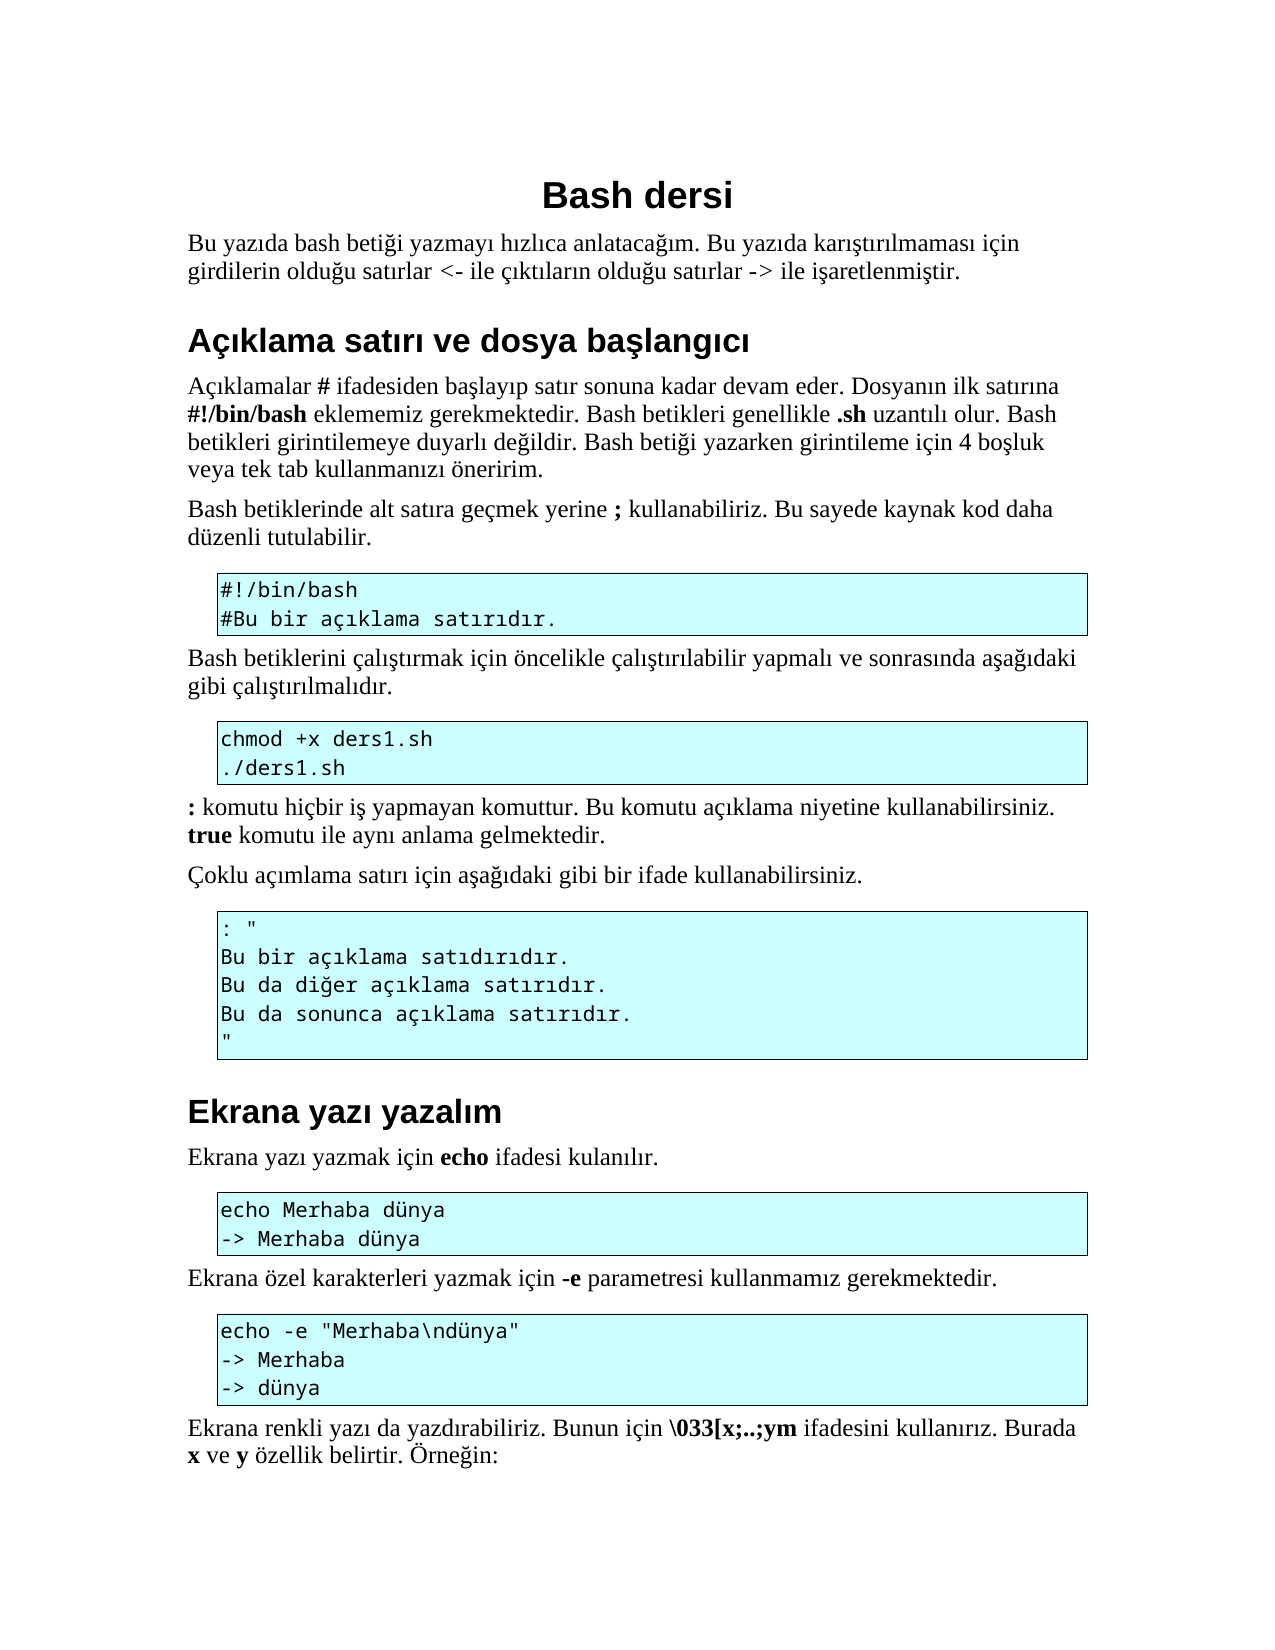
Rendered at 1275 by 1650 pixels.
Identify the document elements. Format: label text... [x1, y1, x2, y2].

text Bash betiklerinde alt satıra geçmek yerine ; kullanabiliriz. Bu sayede kaynak kod daha düzenli tutulabilir. [187, 496, 1087, 551]
text #!/bin/bash #Bu bir açıklama satırıdır. [218, 574, 1087, 635]
text : komutu hiçbir iş yapmayan komuttur. Bu komutu açıklama niyetine kullanabilirsiniz. true komutu ile aynı anlama gelmektedir. [187, 793, 1087, 849]
title Bash dersi [187, 175, 1087, 217]
text Açıklamalar # ifadesiden başlayıp satır sonuna kadar devam eder. Dosyanın ilk satırına #!/bin/bash eklememiz gerekmektedir. Bash betikleri genellikle .sh uzantılı olur. Bash betikleri girintilemeye duyarlı değildir. Bash betiği yazarken girintileme için 4 boşluk veya tek tab kullanmanızı öneririm. [187, 372, 1087, 483]
text echo Merhaba dünya -> Merhaba dünya [218, 1193, 1087, 1255]
text Çoklu açımlama satırı için aşağıdaki gibi bir ifade kullanabilirsiniz. [187, 861, 1087, 889]
text Bu yazıda bash betiği yazmayı hızlıca anlatacağım. Bu yazıda karıştırılmaması için girdilerin olduğu satırlar <- ile çıktıların olduğu satırlar -> ile işaretlenmiştir. [187, 229, 1087, 285]
subtitle Ekrana yazı yazalım [187, 1093, 1087, 1131]
text : " Bu bir açıklama satıdırıdır. Bu da diğer açıklama satırıdır. Bu da sonunca açıklama satırıdır. " [218, 912, 1087, 1059]
text Ekrana özel karakterleri yazmak için -e parametresi kullanmamız gerekmektedir. [187, 1264, 1087, 1292]
text Ekrana yazı yazmak için echo ifadesi kulanılır. [187, 1143, 1087, 1171]
text Bash betiklerini çalıştırmak için öncelikle çalıştırılabilir yapmalı ve sonrasında aşağıdaki gibi çalıştırılmalıdır. [187, 644, 1087, 700]
subtitle Açıklama satırı ve dosya başlangıcı [187, 322, 1087, 360]
text Ekrana renkli yazı da yazdırabiliriz. Bunun için \033[x;..;ym ifadesini kullanırız. Burada x ve y özellik belirtir. Örneğin: [187, 1414, 1087, 1469]
text chmod +x ders1.sh ./ders1.sh [218, 722, 1087, 784]
text echo -e "Merhaba\ndünya" -> Merhaba -> dünya [218, 1315, 1087, 1405]
